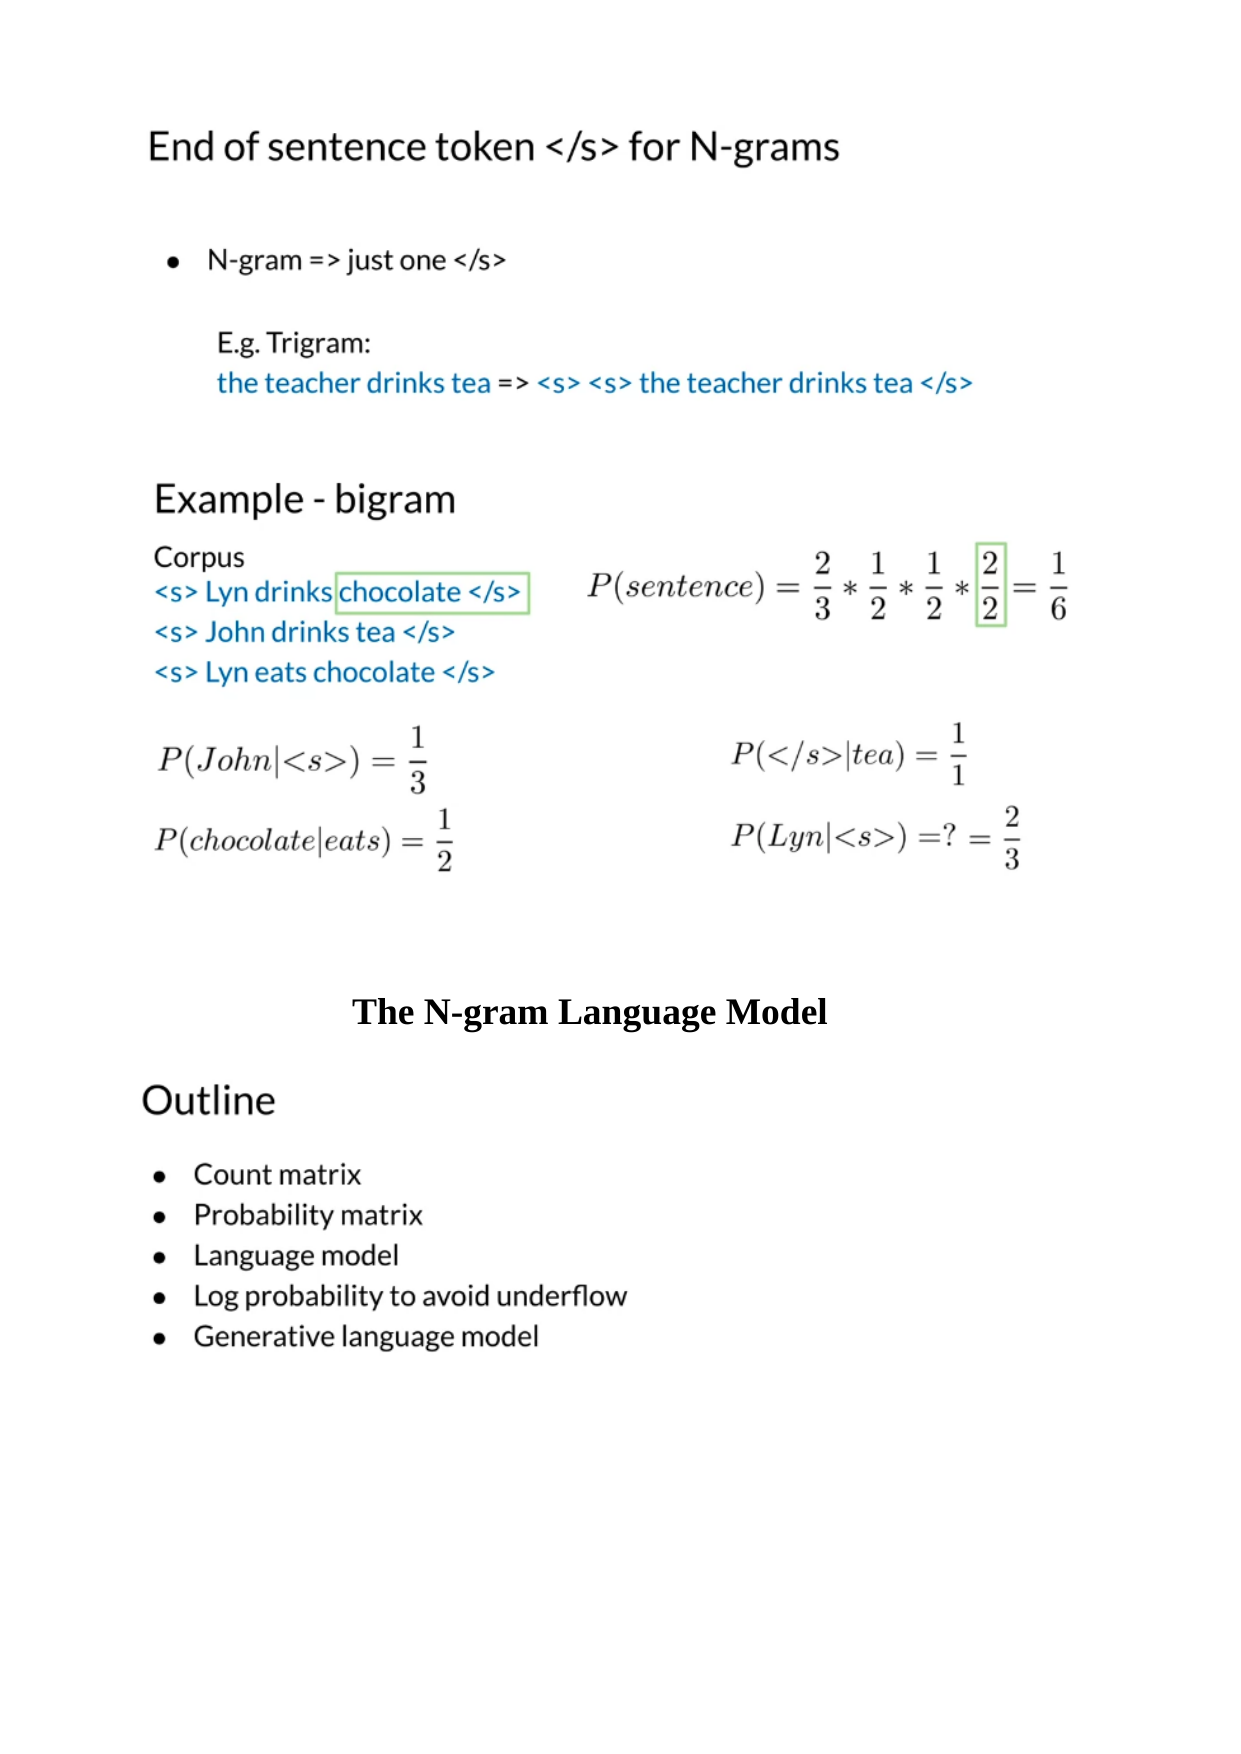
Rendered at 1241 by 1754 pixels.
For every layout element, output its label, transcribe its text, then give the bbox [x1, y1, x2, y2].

picture [118, 473, 1123, 879]
picture [118, 1073, 1123, 1367]
picture [118, 118, 1123, 417]
subtitle The N-gram Language Model [118, 989, 1122, 1032]
